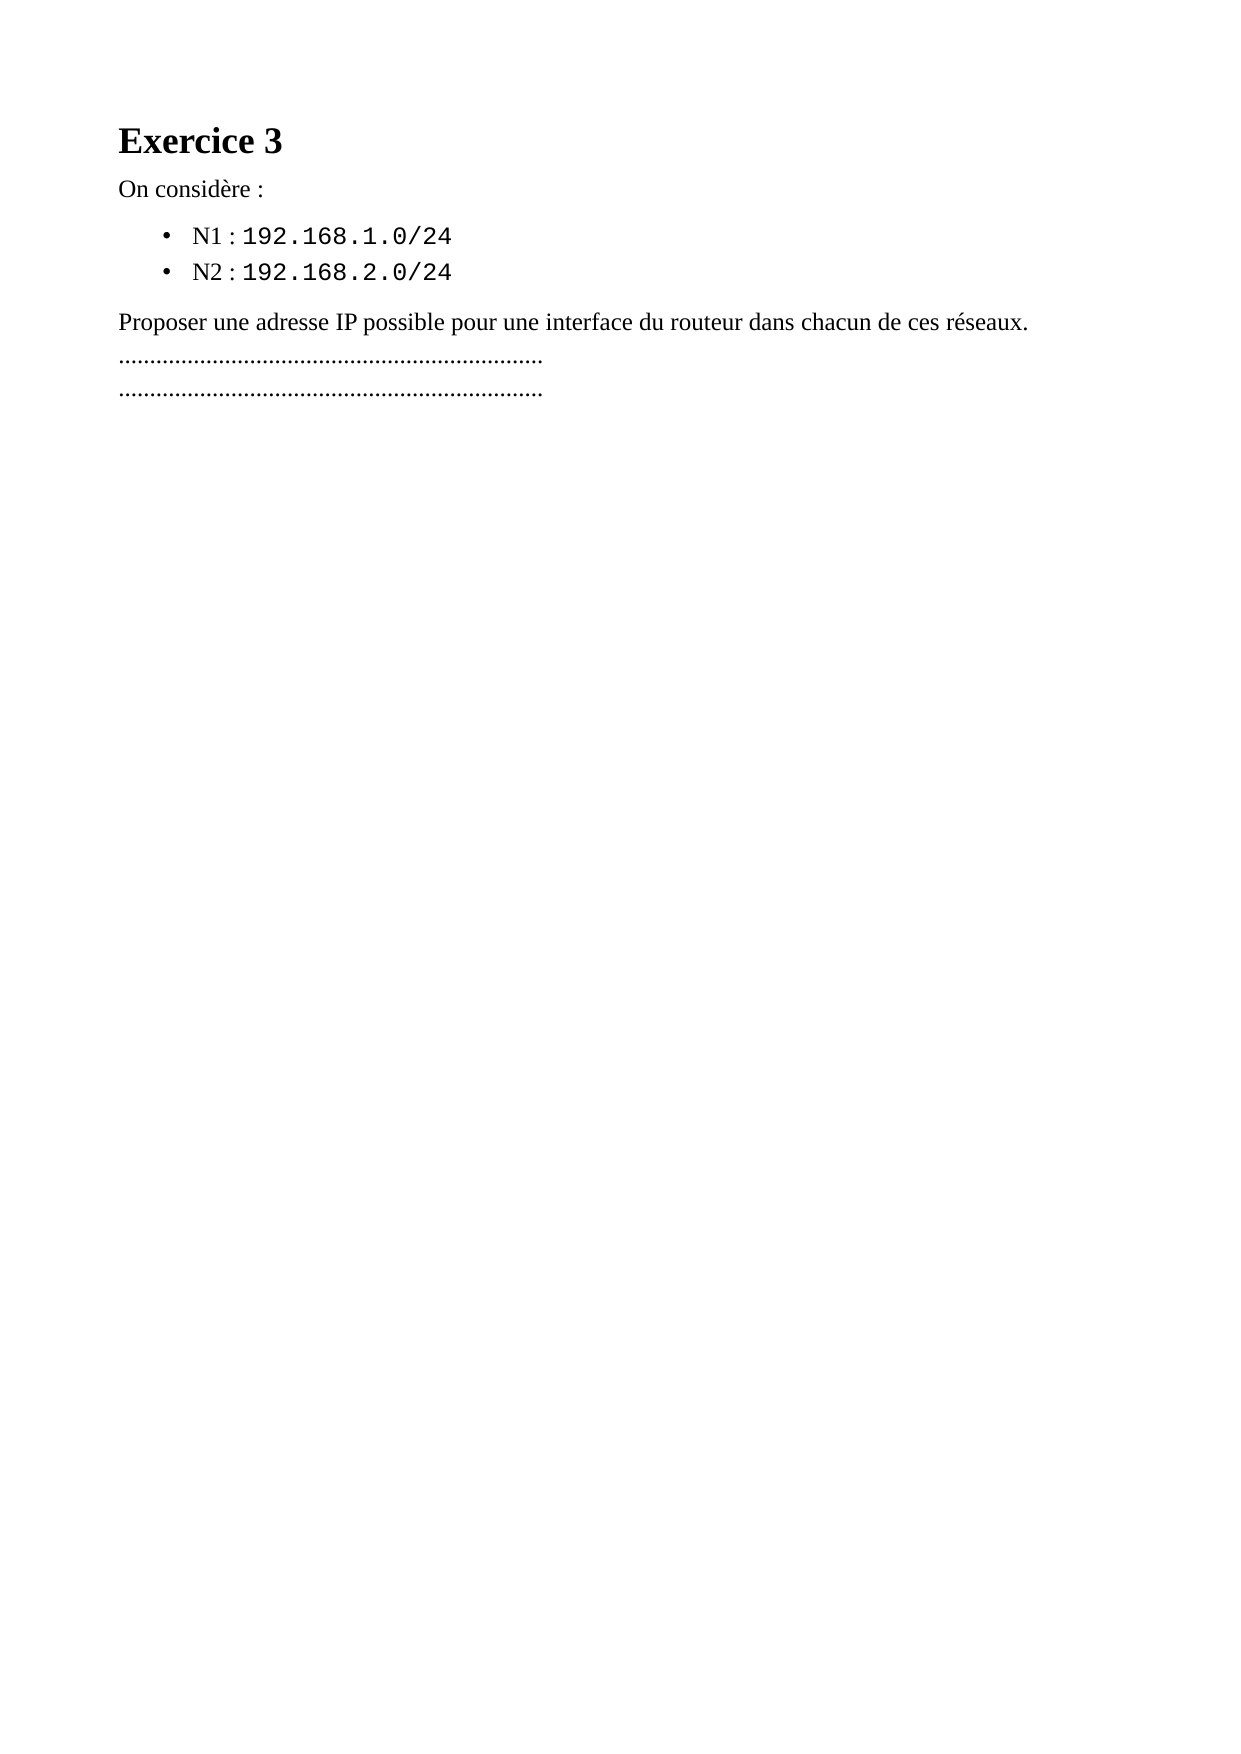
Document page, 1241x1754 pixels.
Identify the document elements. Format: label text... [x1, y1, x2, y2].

subtitle Exercice 3 [118, 118, 1122, 161]
list N2 : 192.168.2.0/24 [162, 257, 1122, 288]
list N1 : 192.168.1.0/24 [162, 221, 1122, 252]
text On considère : [118, 174, 1122, 202]
text Proposer une adresse IP possible pour une interface du routeur dans chacun de ces réseaux. .................................................................... .................................................................... [118, 307, 1122, 402]
